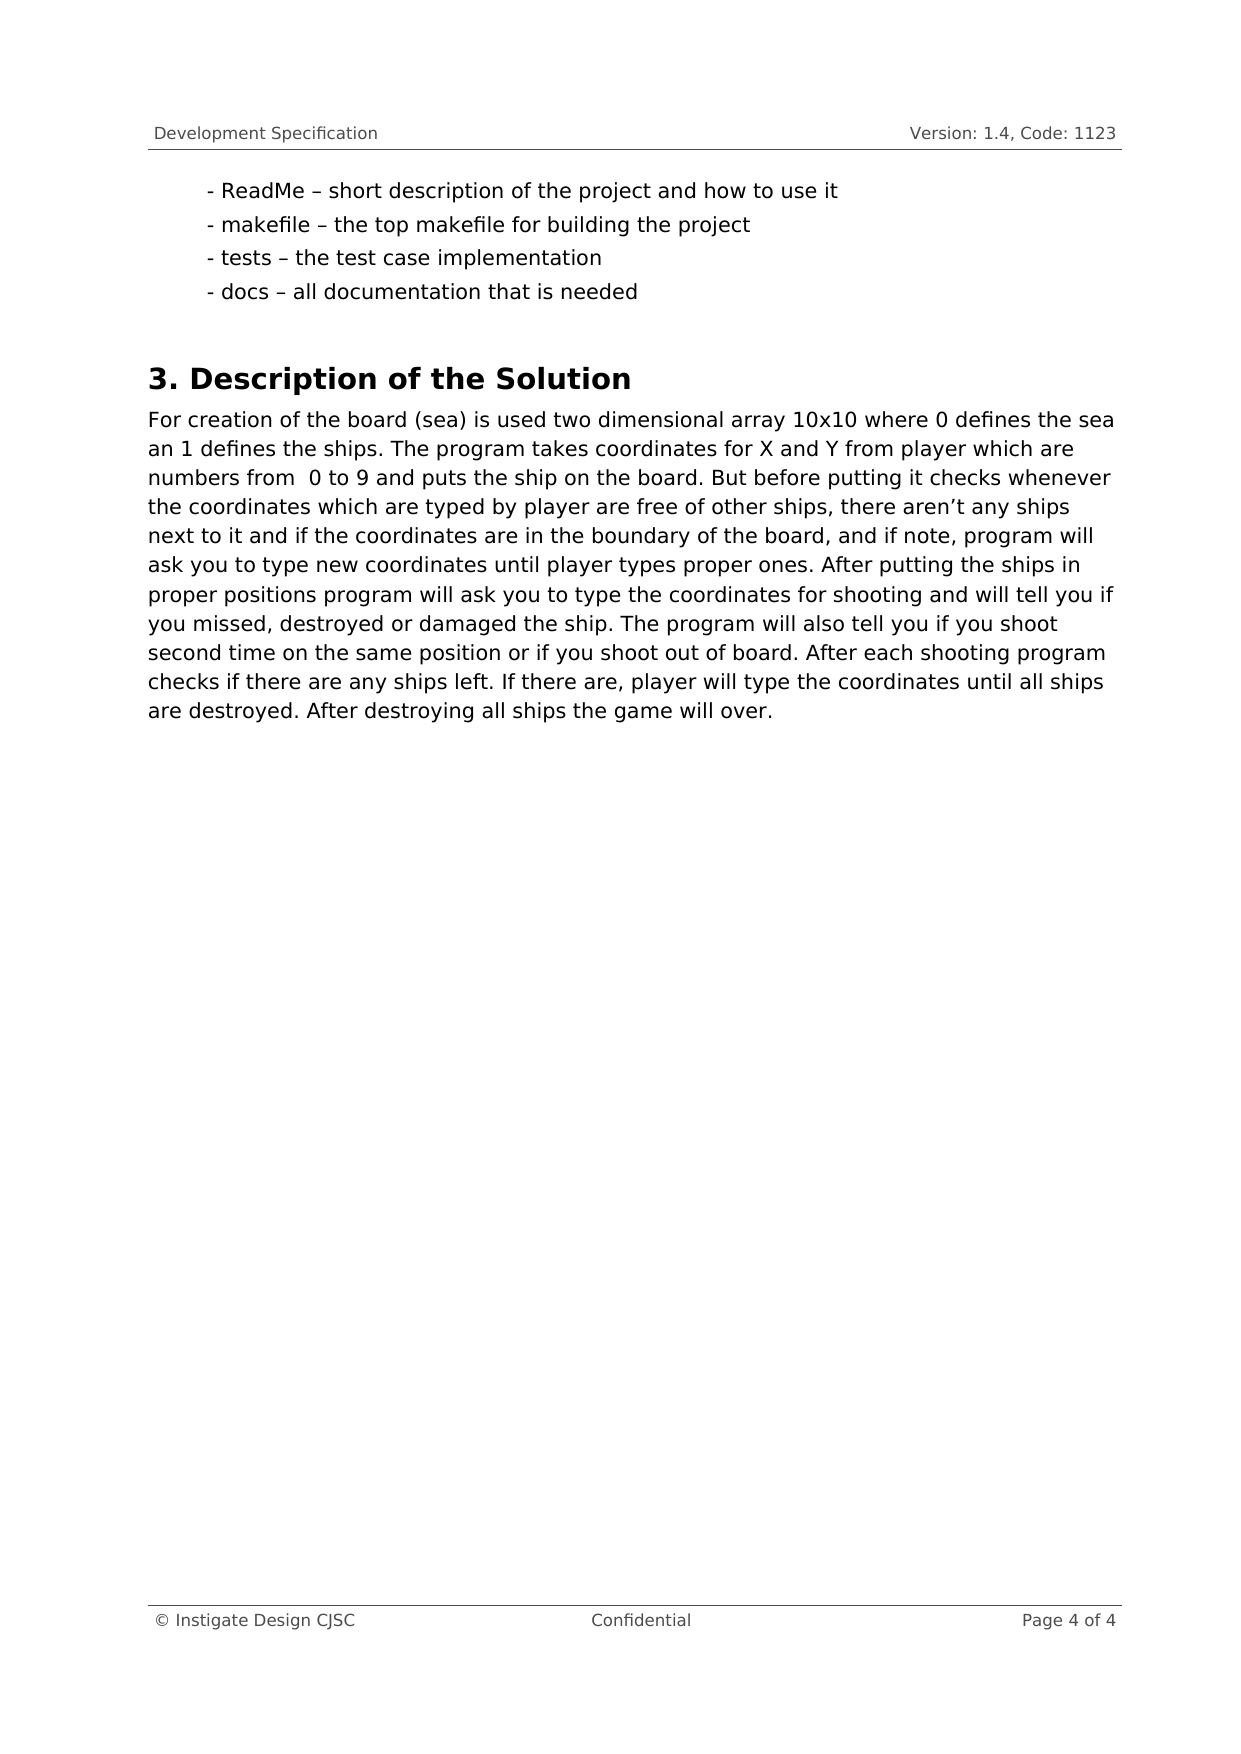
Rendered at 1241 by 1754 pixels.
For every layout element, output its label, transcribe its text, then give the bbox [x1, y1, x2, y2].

text For creation of the board (sea) is used two dimensional array 10x10 where 0 defines the sea an 1 defines the ships. The program takes coordinates for X and Y from player which are numbers from 0 to 9 and puts the ship on the board. But before putting it checks whenever the coordinates which are typed by player are free of other ships, there aren’t any ships next to it and if the coordinates are in the boundary of the board, and if note, program will ask you to type new coordinates until player types proper ones. After putting the ships in proper positions program will ask you to type the coordinates for shooting and will tell you if you missed, destroyed or damaged the ship. The program will also tell you if you shoot second time on the same position or if you shoot out of board. After each shooting program checks if there are any ships left. If there are, player will type the coordinates until all ships are destroyed. After destroying all ships the game will over. [148, 408, 1122, 723]
text - tests – the test case implementation [148, 246, 1122, 271]
text - ReadMe – short description of the project and how to use it [148, 179, 1122, 203]
text - makefile – the top makefile for building the project [148, 213, 1122, 237]
subtitle Description of the Solution [148, 362, 1122, 396]
text - docs – all documentation that is needed [148, 280, 1122, 304]
